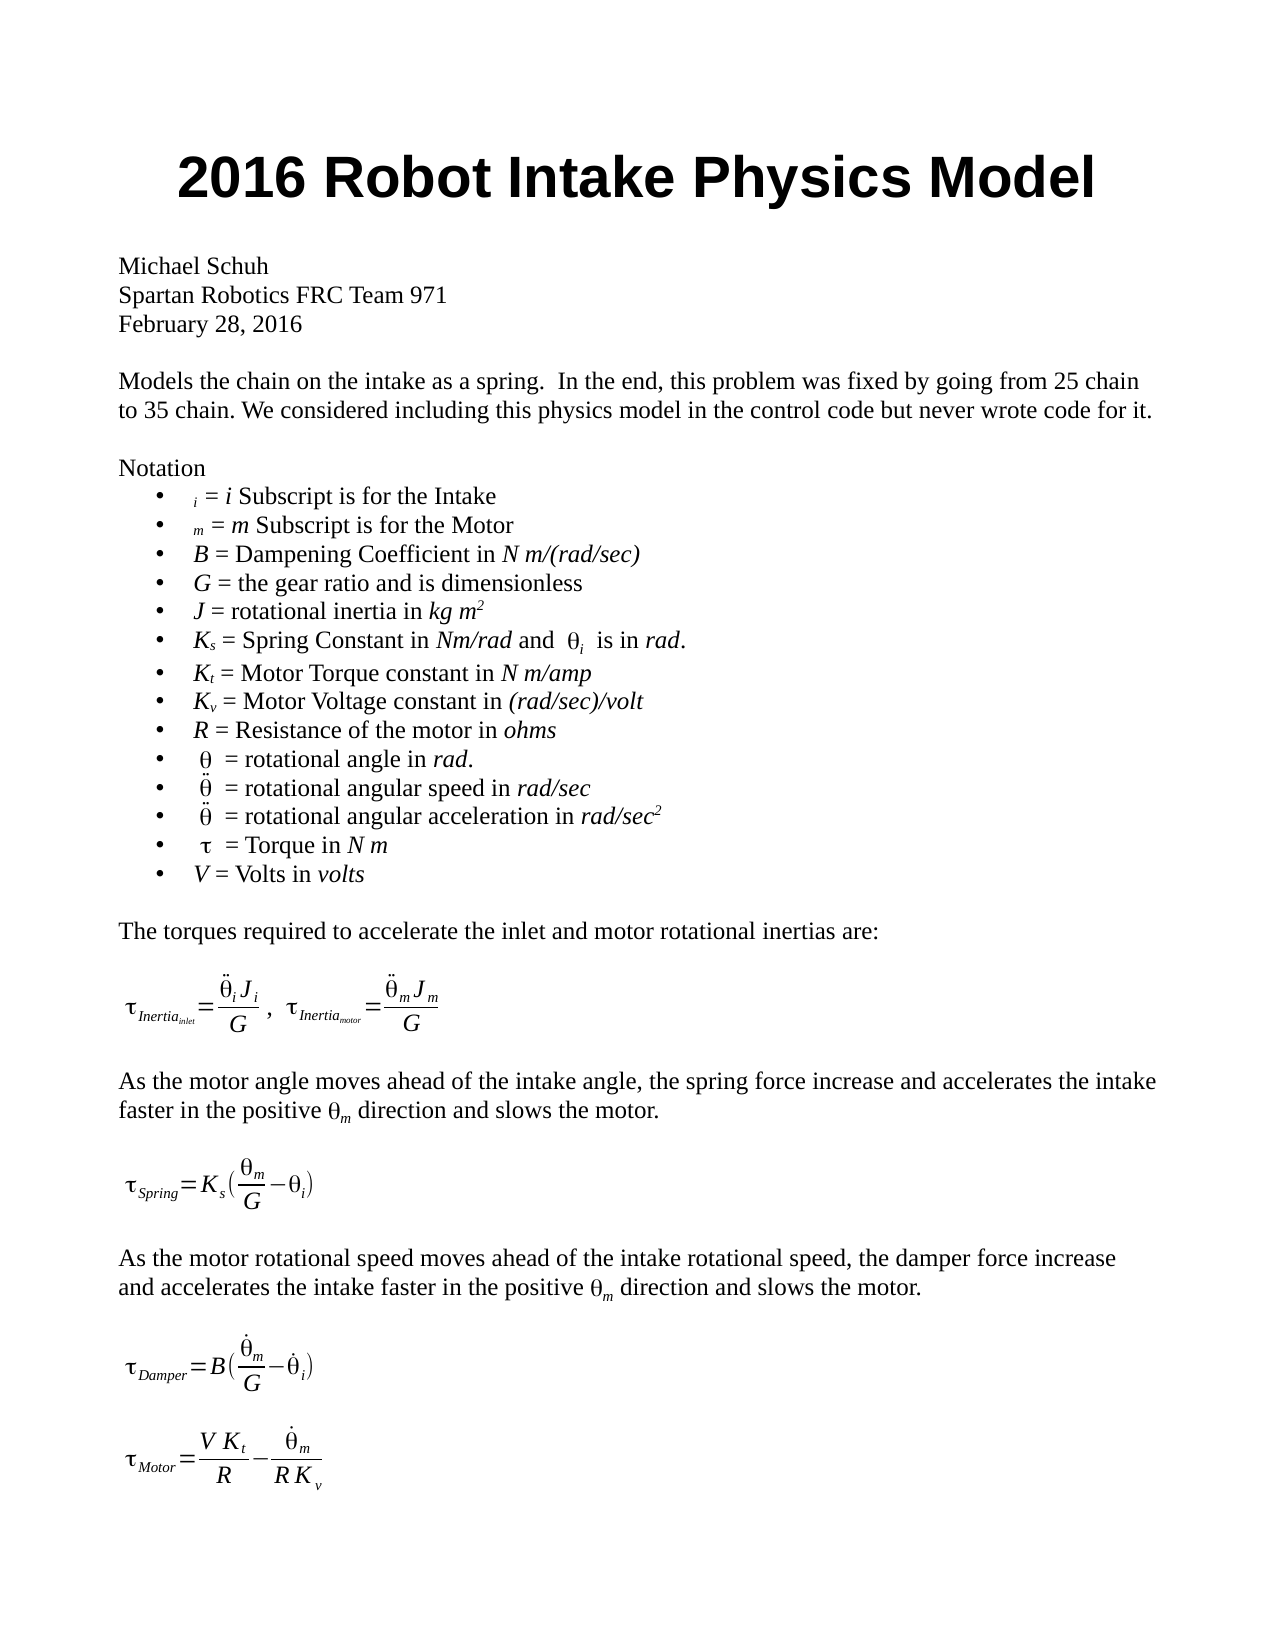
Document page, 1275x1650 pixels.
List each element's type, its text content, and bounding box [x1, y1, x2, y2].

text Michael Schuh [118, 251, 1157, 280]
text February 28, 2016 [118, 309, 1157, 338]
list J = rotational inertia in kg m2 [156, 596, 1157, 625]
list m = m Subscript is for the Motor [156, 510, 1157, 539]
title 2016 Robot Intake Physics Model [118, 143, 1157, 210]
text Spartan Robotics FRC Team 971 [118, 280, 1157, 309]
list G = the gear ratio and is dimensionless [156, 568, 1157, 596]
text As the motor rotational speed moves ahead of the intake rotational speed, the damper force increase and accelerates the intake faster in the positivedirection and slows the motor. [118, 1243, 1157, 1305]
list = Torque in N m [156, 830, 1157, 859]
text As the motor angle moves ahead of the intake angle, the spring force increase and accelerates the intake faster in the positivedirection and slows the motor. [118, 1066, 1157, 1127]
text Notation [118, 453, 1157, 481]
text Models the chain on the intake as a spring. In the end, this problem was fixed by going from 25 chain to 35 chain. We considered including this physics model in the control code but never wrote code for it. [118, 366, 1157, 424]
list V = Volts in volts [156, 859, 1157, 888]
list B = Dampening Coefficient in N m/(rad/sec) [156, 539, 1157, 568]
list R = Resistance of the motor in ohms [156, 715, 1157, 744]
list = rotational angular speed in rad/sec [156, 773, 1157, 801]
text The torques required to accelerate the inlet and motor rotational inertias are: [118, 916, 1157, 945]
list = rotational angular acceleration in rad/sec2 [156, 801, 1157, 830]
list Kt = Motor Torque constant in N m/amp [156, 658, 1157, 686]
list i = i Subscript is for the Intake [156, 481, 1157, 510]
list Ks = Spring Constant in Nm/rad and is in rad. [156, 625, 1157, 658]
list = rotational angle in rad. [156, 744, 1157, 773]
list Kv = Motor Voltage constant in (rad/sec)/volt [156, 686, 1157, 715]
text , [118, 974, 1157, 1037]
